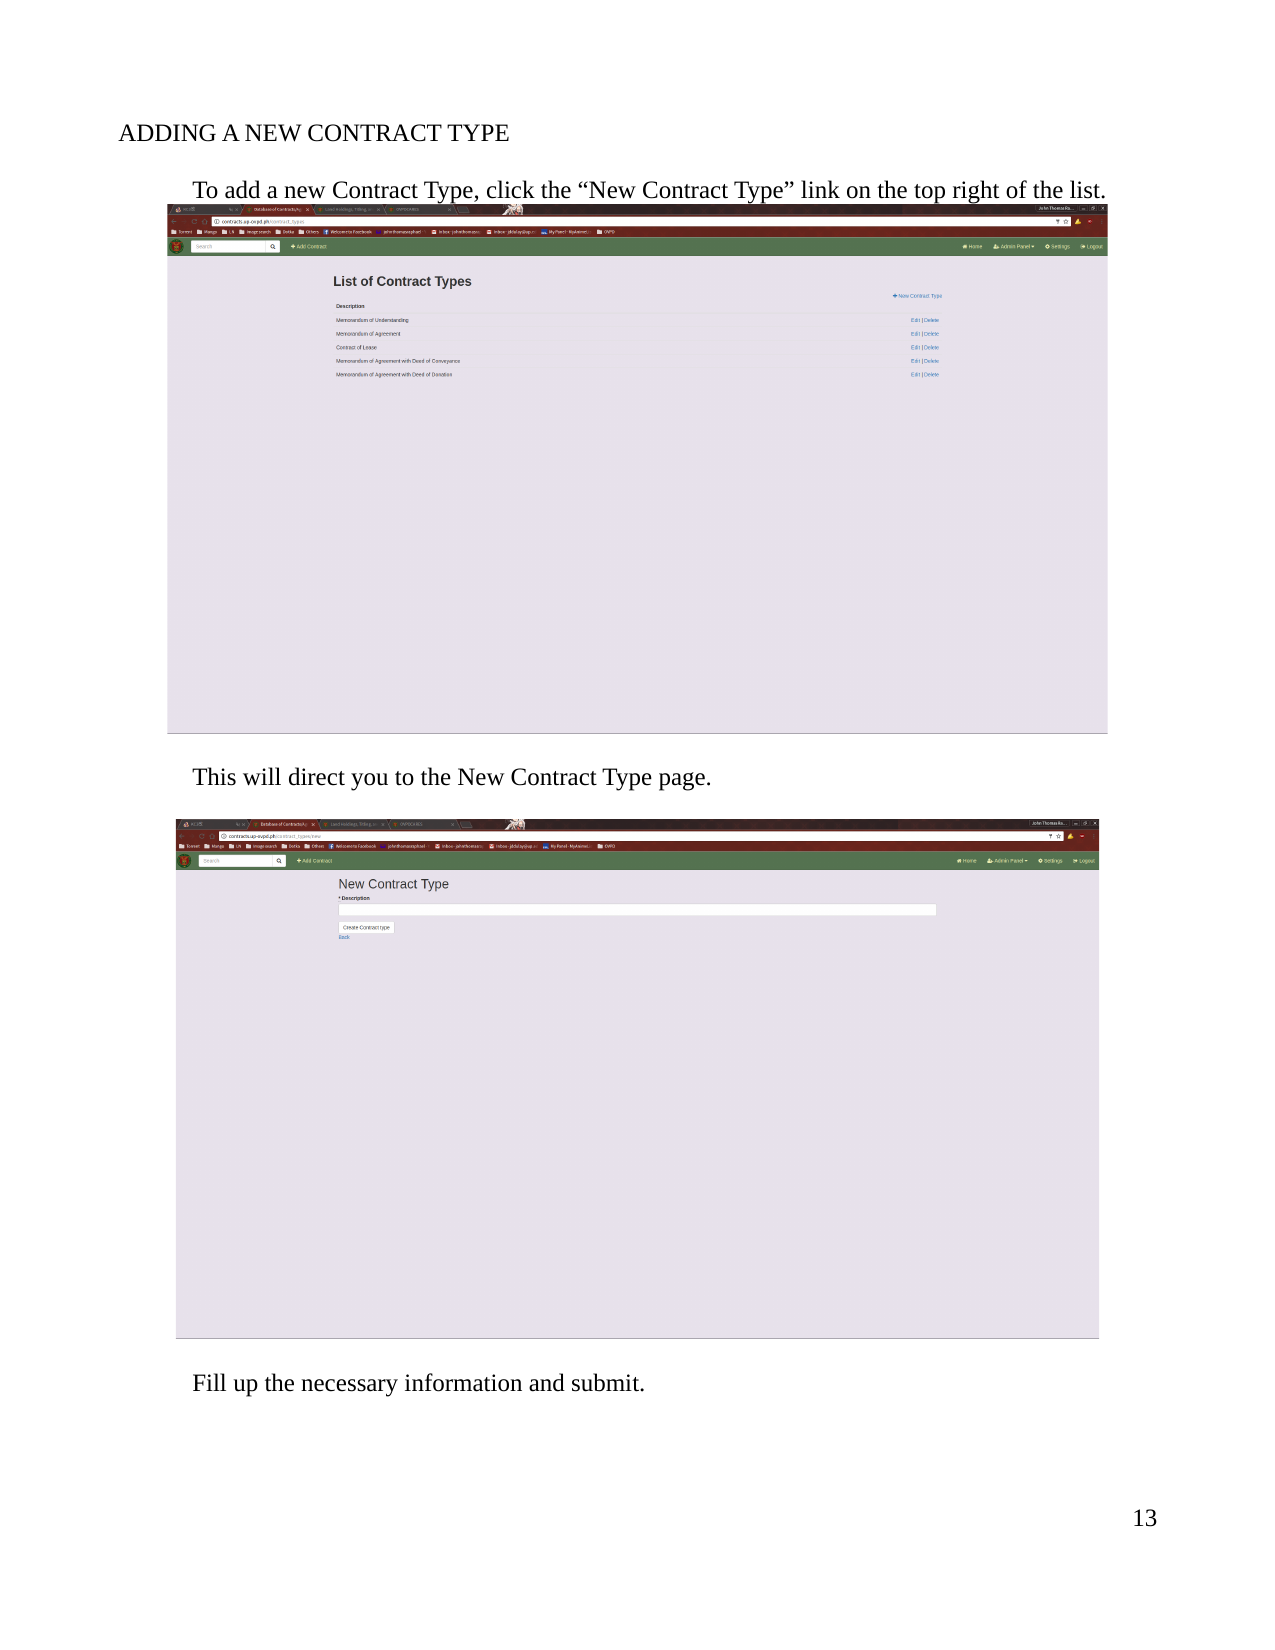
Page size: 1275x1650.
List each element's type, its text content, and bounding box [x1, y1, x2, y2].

picture [175, 819, 1100, 1339]
text This will direct you to the New Contract Type page. [118, 762, 1157, 791]
text ADDING A NEW CONTRACT TYPE [118, 118, 1157, 147]
picture [167, 204, 1108, 734]
text Fill up the necessary information and submit. [118, 1368, 1157, 1397]
text To add a new Contract Type, click the “New Contract Type” link on the top right of the list. [118, 176, 1157, 204]
